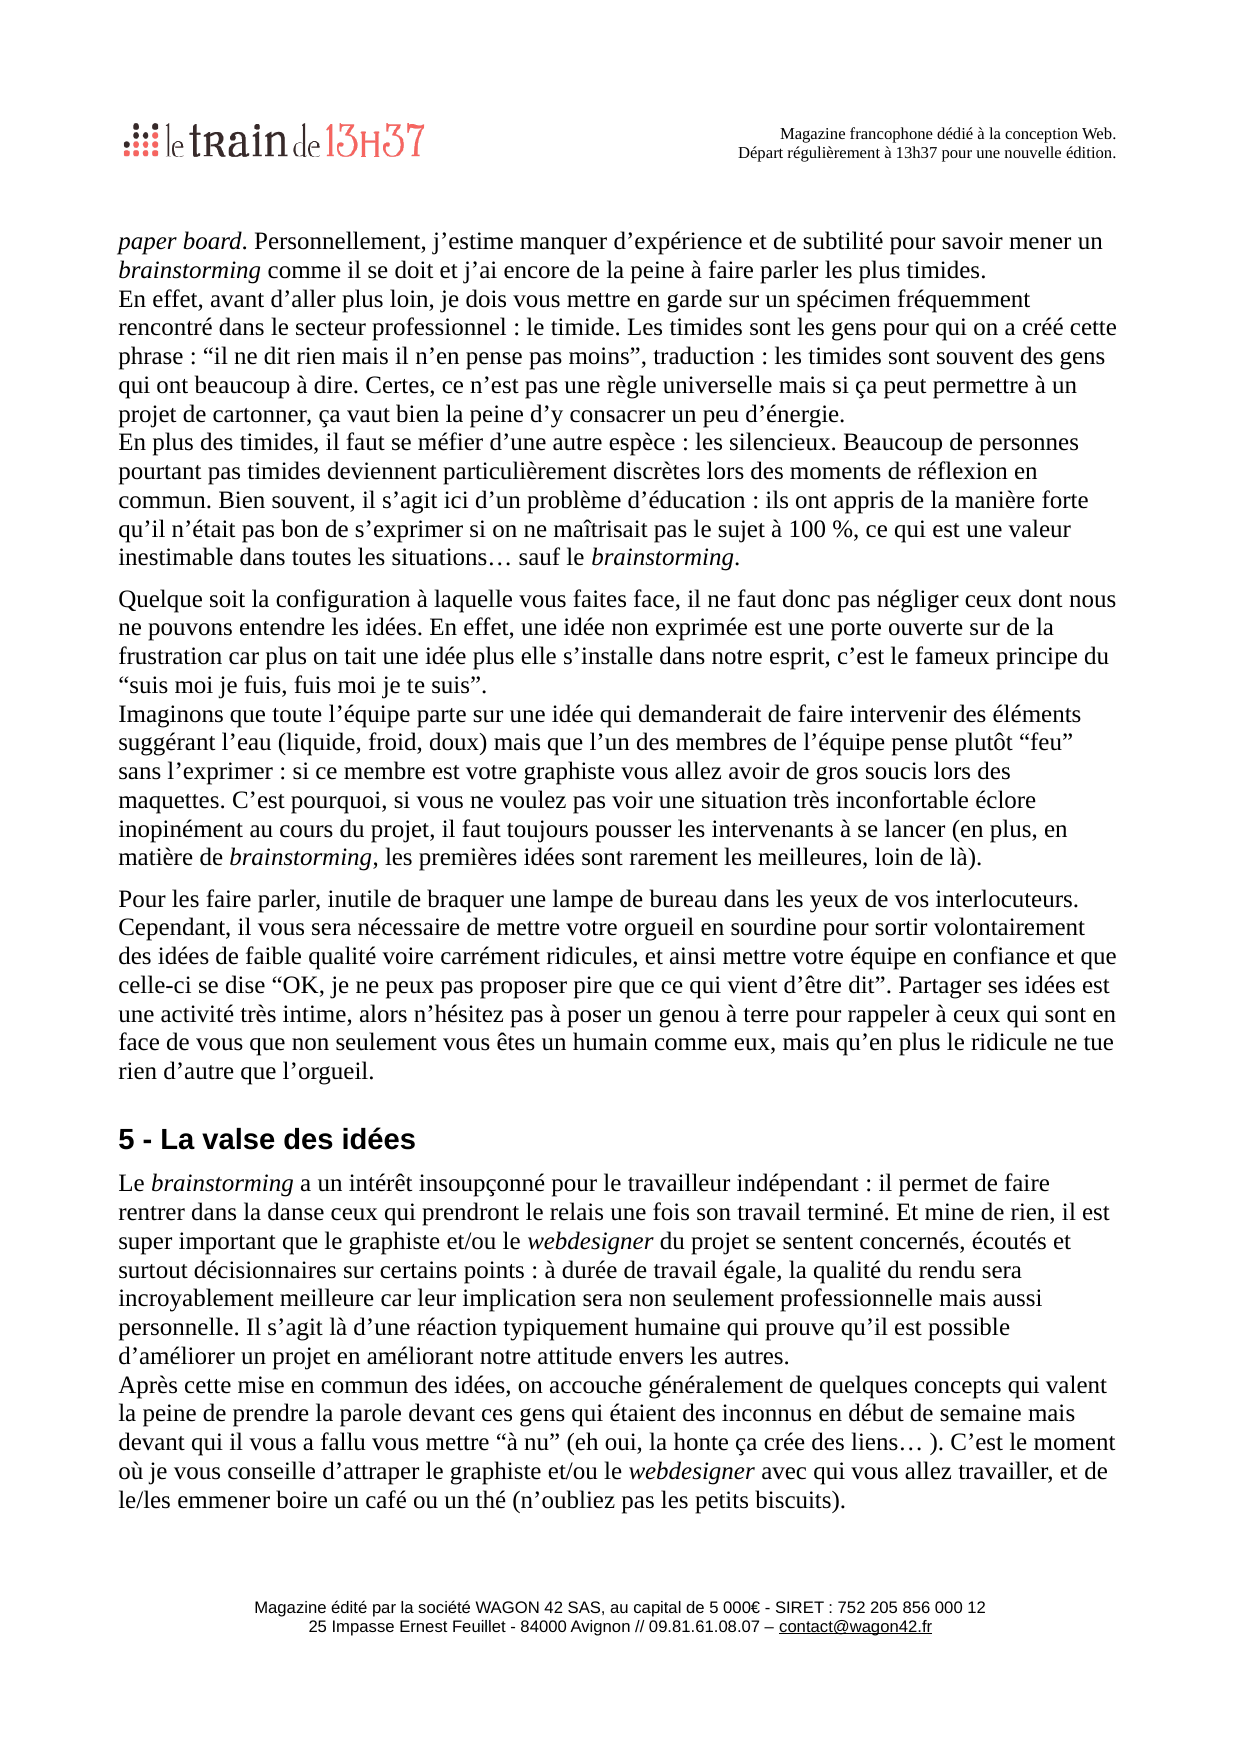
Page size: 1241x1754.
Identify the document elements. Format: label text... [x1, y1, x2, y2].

text En effet, avant d’aller plus loin, je dois vous mettre en garde sur un spécimen fréquemment rencontré dans le secteur professionnel : le timide. Les timides sont les gens pour qui on a créé cette phrase : “il ne dit rien mais il n’en pense pas moins”, traduction : les timides sont souvent des gens qui ont beaucoup à dire. Certes, ce n’est pas une règle universelle mais si ça peut permettre à un projet de cartonner, ça vaut bien la peine d’y consacrer un peu d’énergie. En plus des timides, il faut se méfier d’une autre espèce : les silencieux. Beaucoup de personnes pourtant pas timides deviennent particulièrement discrètes lors des moments de réflexion en commun. Bien souvent, il s’agit ici d’un problème d’éducation : ils ont appris de la manière forte qu’il n’était pas bon de s’exprimer si on ne maîtrisait pas le sujet à 100 %, ce qui est une valeur inestimable dans toutes les situations… sauf le brainstorming. [118, 284, 1122, 571]
text Après cette mise en commun des idées, on accouche généralement de quelques concepts qui valent la peine de prendre la parole devant ces gens qui étaient des inconnus en début de semaine mais devant qui il vous a fallu vous mettre “à nu” (eh oui, la honte ça crée des liens… ). C’est le moment où je vous conseille d’attraper le graphiste et/ou le webdesigner avec qui vous allez travailler, et de le/les emmener boire un café ou un thé (n’oubliez pas les petits biscuits). [118, 1370, 1122, 1513]
subtitle 5 - La valse des idées [118, 1122, 1122, 1156]
text paper board. Personnellement, j’estime manquer d’expérience et de subtilité pour savoir mener un brainstorming comme il se doit et j’ai encore de la peine à faire parler les plus timides. [118, 226, 1122, 284]
text Le brainstorming a un intérêt insoupçonné pour le travailleur indépendant : il permet de faire rentrer dans la danse ceux qui prendront le relais une fois son travail terminé. Et mine de rien, il est super important que le graphiste et/ou le webdesigner du projet se sentent concernés, écoutés et surtout décisionnaires sur certains points : à durée de travail égale, la qualité du rendu sera incroyablement meilleure car leur implication sera non seulement professionnelle mais aussi personnelle. Il s’agit là d’une réaction typiquement humaine qui prouve qu’il est possible d’améliorer un projet en améliorant notre attitude envers les autres. [118, 1168, 1122, 1370]
text Pour les faire parler, inutile de braquer une lampe de bureau dans les yeux de vos interlocuteurs. Cependant, il vous sera nécessaire de mettre votre orgueil en sourdine pour sortir volontairement des idées de faible qualité voire carrément ridicules, et ainsi mettre votre équipe en confiance et que celle-ci se dise “OK, je ne peux pas proposer pire que ce qui vient d’être dit”. Partager ses idées est une activité très intime, alors n’hésitez pas à poser un genou à terre pour rappeler à ceux qui sont en face de vous que non seulement vous êtes un humain comme eux, mais qu’en plus le ridicule ne tue rien d’autre que l’orgueil. [118, 884, 1122, 1085]
text Quelque soit la configuration à laquelle vous faites face, il ne faut donc pas négliger ceux dont nous ne pouvons entendre les idées. En effet, une idée non exprimée est une porte ouverte sur de la frustration car plus on tait une idée plus elle s’installe dans notre esprit, c’est le fameux principe du “suis moi je fuis, fuis moi je te suis”. Imaginons que toute l’équipe parte sur une idée qui demanderait de faire intervenir des éléments suggérant l’eau (liquide, froid, doux) mais que l’un des membres de l’équipe pense plutôt “feu” sans l’exprimer : si ce membre est votre graphiste vous allez avoir de gros soucis lors des maquettes. C’est pourquoi, si vous ne voulez pas voir une situation très inconfortable éclore inopinément au cours du projet, il faut toujours pousser les intervenants à se lancer (en plus, en matière de brainstorming, les premières idées sont rarement les meilleures, loin de là). [118, 584, 1122, 871]
picture [123, 123, 425, 157]
